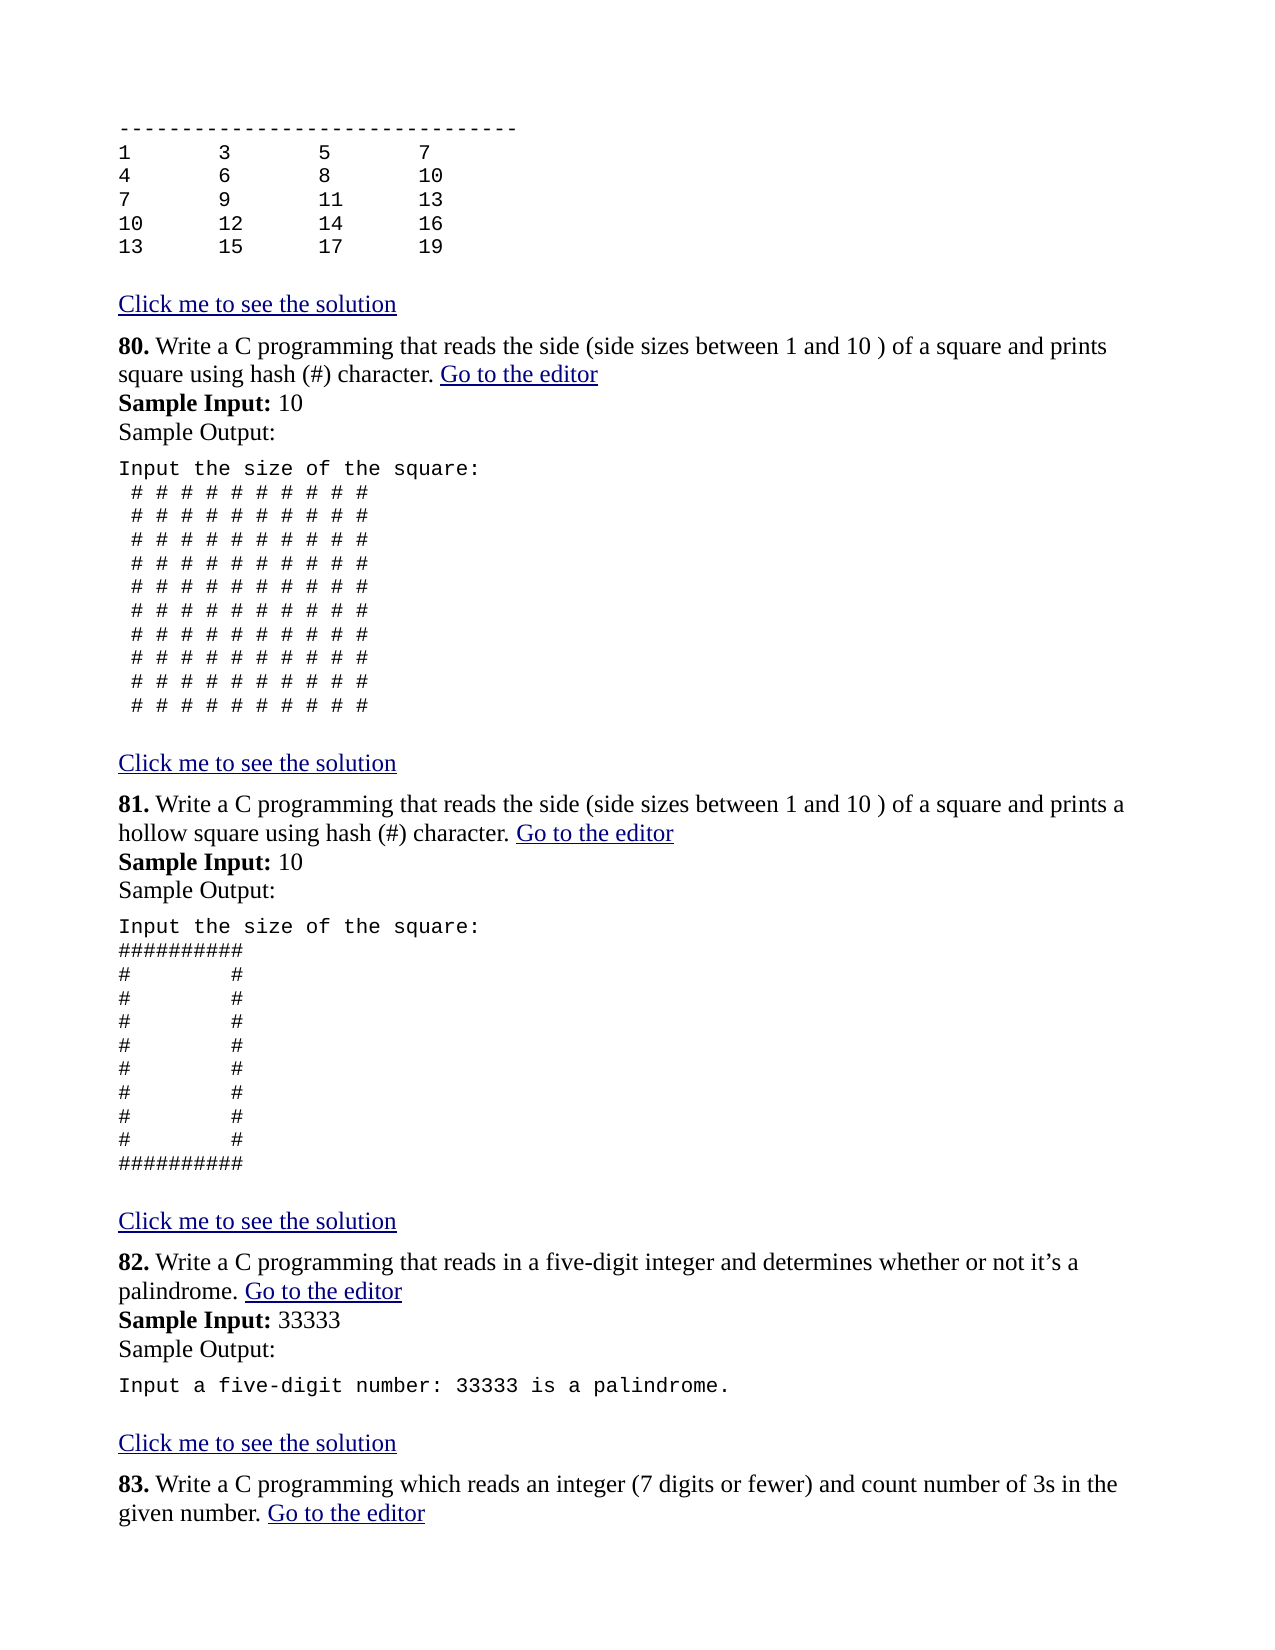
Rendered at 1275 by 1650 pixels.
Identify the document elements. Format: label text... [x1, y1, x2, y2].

text # # [118, 1011, 1157, 1035]
text 81. Write a C programming that reads the side (side sizes between 1 and 10 ) of a square and prints a hollow square using hash (#) character. Go to the editor Sample Input: 10 Sample Output: [118, 789, 1157, 904]
text # # # # # # # # # # [118, 576, 1157, 600]
text # # # # # # # # # # [118, 695, 1157, 718]
text # # [118, 1035, 1157, 1058]
text # # [118, 1129, 1157, 1153]
text Click me to see the solution [118, 289, 1157, 318]
text 7 9 11 13 [118, 189, 1157, 213]
text -------------------------------- [118, 118, 1157, 142]
text Click me to see the solution [118, 1428, 1157, 1457]
text # # # # # # # # # # [118, 600, 1157, 624]
text # # # # # # # # # # [118, 482, 1157, 506]
text # # # # # # # # # # [118, 647, 1157, 671]
text # # # # # # # # # # [118, 671, 1157, 695]
text 10 12 14 16 [118, 213, 1157, 236]
text ########## [118, 1153, 1157, 1177]
text # # # # # # # # # # [118, 624, 1157, 647]
text # # # # # # # # # # [118, 529, 1157, 553]
text Input the size of the square: [118, 917, 1157, 940]
text Input a five-digit number: 33333 is a palindrome. [118, 1375, 1157, 1398]
text 80. Write a C programming that reads the side (side sizes between 1 and 10 ) of a square and prints square using hash (#) character. Go to the editor Sample Input: 10 Sample Output: [118, 331, 1157, 446]
text 83. Write a C programming which reads an integer (7 digits or fewer) and count number of 3s in the given number. Go to the editor [118, 1469, 1157, 1527]
text # # [118, 1106, 1157, 1129]
text # # [118, 1058, 1157, 1082]
text Click me to see the solution [118, 1206, 1157, 1235]
text 1 3 5 7 [118, 142, 1157, 165]
text Click me to see the solution [118, 748, 1157, 777]
text # # [118, 964, 1157, 987]
text 4 6 8 10 [118, 165, 1157, 189]
text # # # # # # # # # # [118, 506, 1157, 529]
text Input the size of the square: [118, 458, 1157, 482]
text 13 15 17 19 [118, 236, 1157, 260]
text ########## [118, 940, 1157, 964]
text # # [118, 1082, 1157, 1106]
text # # # # # # # # # # [118, 553, 1157, 576]
text 82. Write a C programming that reads in a five-digit integer and determines whether or not it’s a palindrome. Go to the editor Sample Input: 33333 Sample Output: [118, 1247, 1157, 1362]
text # # [118, 987, 1157, 1011]
